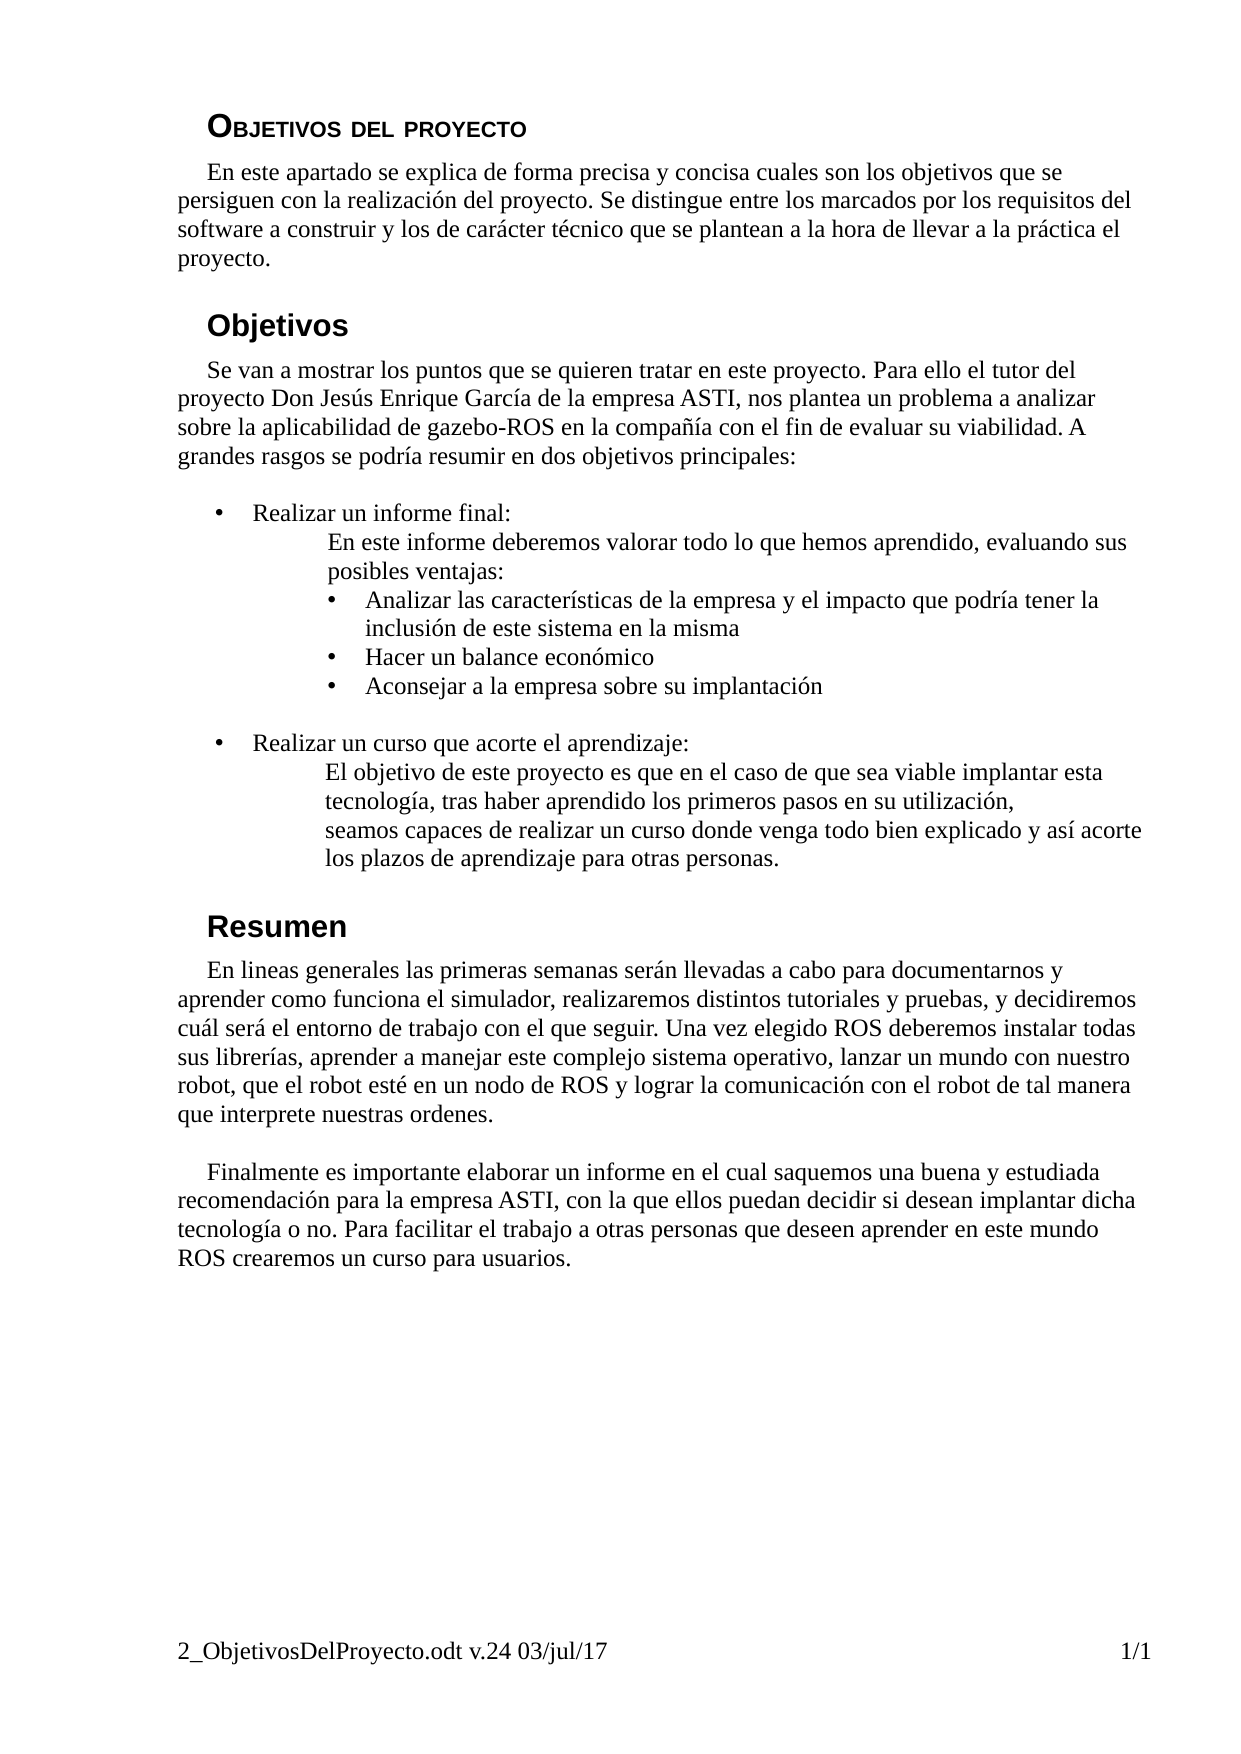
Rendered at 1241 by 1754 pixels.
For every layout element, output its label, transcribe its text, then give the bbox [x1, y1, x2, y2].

text El objetivo de este proyecto es que en el caso de que sea viable implantar esta tecnología, tras haber aprendido los primeros pasos en su utilización, seamos capaces de realizar un curso donde venga todo bien explicado y así acorte los plazos de aprendizaje para otras personas. [177, 757, 1152, 872]
list Realizar un informe final: [215, 498, 1152, 527]
list Hacer un balance económico [327, 642, 1152, 671]
subtitle Resumen [207, 908, 1152, 943]
subtitle Objetivos del proyecto [207, 106, 1152, 145]
text Finalmente es importante elaborar un informe en el cual saquemos una buena y estudiada recomendación para la empresa ASTI, con la que ellos puedan decidir si desean implantar dicha tecnología o no. Para facilitar el trabajo a otras personas que deseen aprender en este mundo ROS crearemos un curso para usuarios. [177, 1157, 1152, 1272]
list Aconsejar a la empresa sobre su implantación [327, 671, 1152, 700]
list En este informe deberemos valorar todo lo que hemos aprendido, evaluando sus posibles ventajas: [290, 527, 1152, 585]
list Realizar un curso que acorte el aprendizaje: [215, 728, 1152, 757]
subtitle Objetivos [207, 307, 1152, 343]
text En este apartado se explica de forma precisa y concisa cuales son los objetivos que se persiguen con la realización del proyecto. Se distingue entre los marcados por los requisitos del software a construir y los de carácter técnico que se plantean a la hora de llevar a la práctica el proyecto. [177, 157, 1152, 272]
text Se van a mostrar los puntos que se quieren tratar en este proyecto. Para ello el tutor del proyecto Don Jesús Enrique García de la empresa ASTI, nos plantea un problema a analizar sobre la aplicabilidad de gazebo-ROS en la compañía con el fin de evaluar su viabilidad. A grandes rasgos se podría resumir en dos objetivos principales: [177, 355, 1152, 470]
list Analizar las características de la empresa y el impacto que podría tener la inclusión de este sistema en la misma [327, 585, 1152, 642]
text En lineas generales las primeras semanas serán llevadas a cabo para documentarnos y aprender como funciona el simulador, realizaremos distintos tutoriales y pruebas, y decidiremos cuál será el entorno de trabajo con el que seguir. Una vez elegido ROS deberemos instalar todas sus librerías, aprender a manejar este complejo sistema operativo, lanzar un mundo con nuestro robot, que el robot esté en un nodo de ROS y lograr la comunicación con el robot de tal manera que interprete nuestras ordenes. [177, 955, 1152, 1128]
